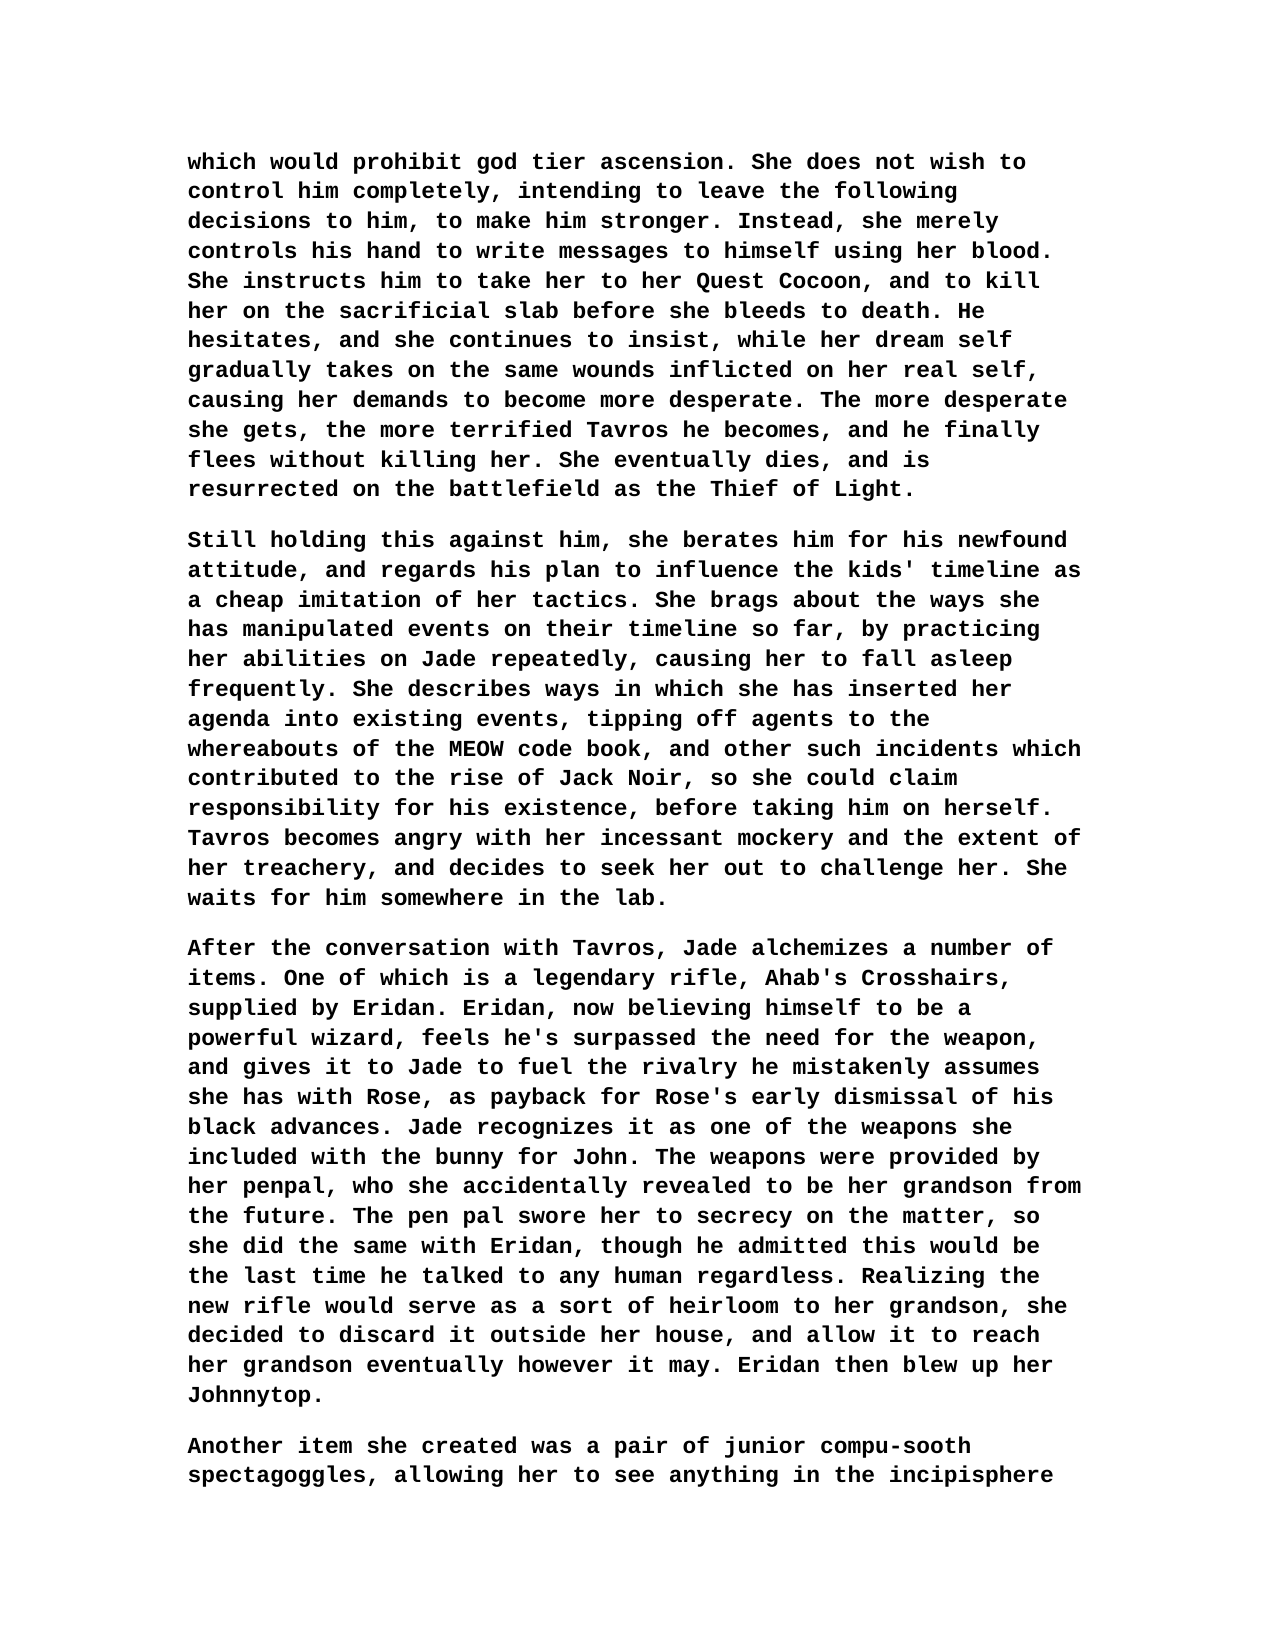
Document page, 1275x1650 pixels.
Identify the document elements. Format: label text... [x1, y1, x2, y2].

text After the conversation with Tavros, Jade alchemizes a number of items. One of which is a legendary rifle, Ahab's Crosshairs, supplied by Eridan. Eridan, now believing himself to be a powerful wizard, feels he's surpassed the need for the weapon, and gives it to Jade to fuel the rivalry he mistakenly assumes she has with Rose, as payback for Rose's early dismissal of his black advances. Jade recognizes it as one of the weapons she included with the bunny for John. The weapons were provided by her penpal, who she accidentally revealed to be her grandson from the future. The pen pal swore her to secrecy on the matter, so she did the same with Eridan, though he admitted this would be the last time he talked to any human regardless. Realizing the new rifle would serve as a sort of heirloom to her grandson, she decided to discard it outside her house, and allow it to reach her grandson eventually however it may. Eridan then blew up her Johnnytop. [187, 936, 1087, 1409]
text Another item she created was a pair of junior compu-sooth spectagoggles, allowing her to see anything in the incipisphere [187, 1434, 1087, 1490]
text which would prohibit god tier ascension. She does not wish to control him completely, intending to leave the following decisions to him, to make him stronger. Instead, she merely controls his hand to write messages to himself using her blood. She instructs him to take her to her Quest Cocoon, and to kill her on the sacrificial slab before she bleeds to death. He hesitates, and she continues to insist, while her dream self gradually takes on the same wounds inflicted on her real self, causing her demands to become more desperate. The more desperate she gets, the more terrified Tavros he becomes, and he finally flees without killing her. She eventually dies, and is resurrected on the battlefield as the Thief of Light. [187, 150, 1087, 504]
text Still holding this against him, she berates him for his newfound attitude, and regards his plan to influence the kids' timeline as a cheap imitation of her tactics. She brags about the ways she has manipulated events on their timeline so far, by practicing her abilities on Jade repeatedly, causing her to fall asleep frequently. She describes ways in which she has inserted her agenda into existing events, tipping off agents to the whereabouts of the MEOW code book, and other such incidents which contributed to the rise of Jack Noir, so she could claim responsibility for his existence, before taking him on herself. Tavros becomes angry with her incessant mockery and the extent of her treachery, and decides to seek her out to challenge her. She waits for him somewhere in the lab. [187, 528, 1087, 912]
